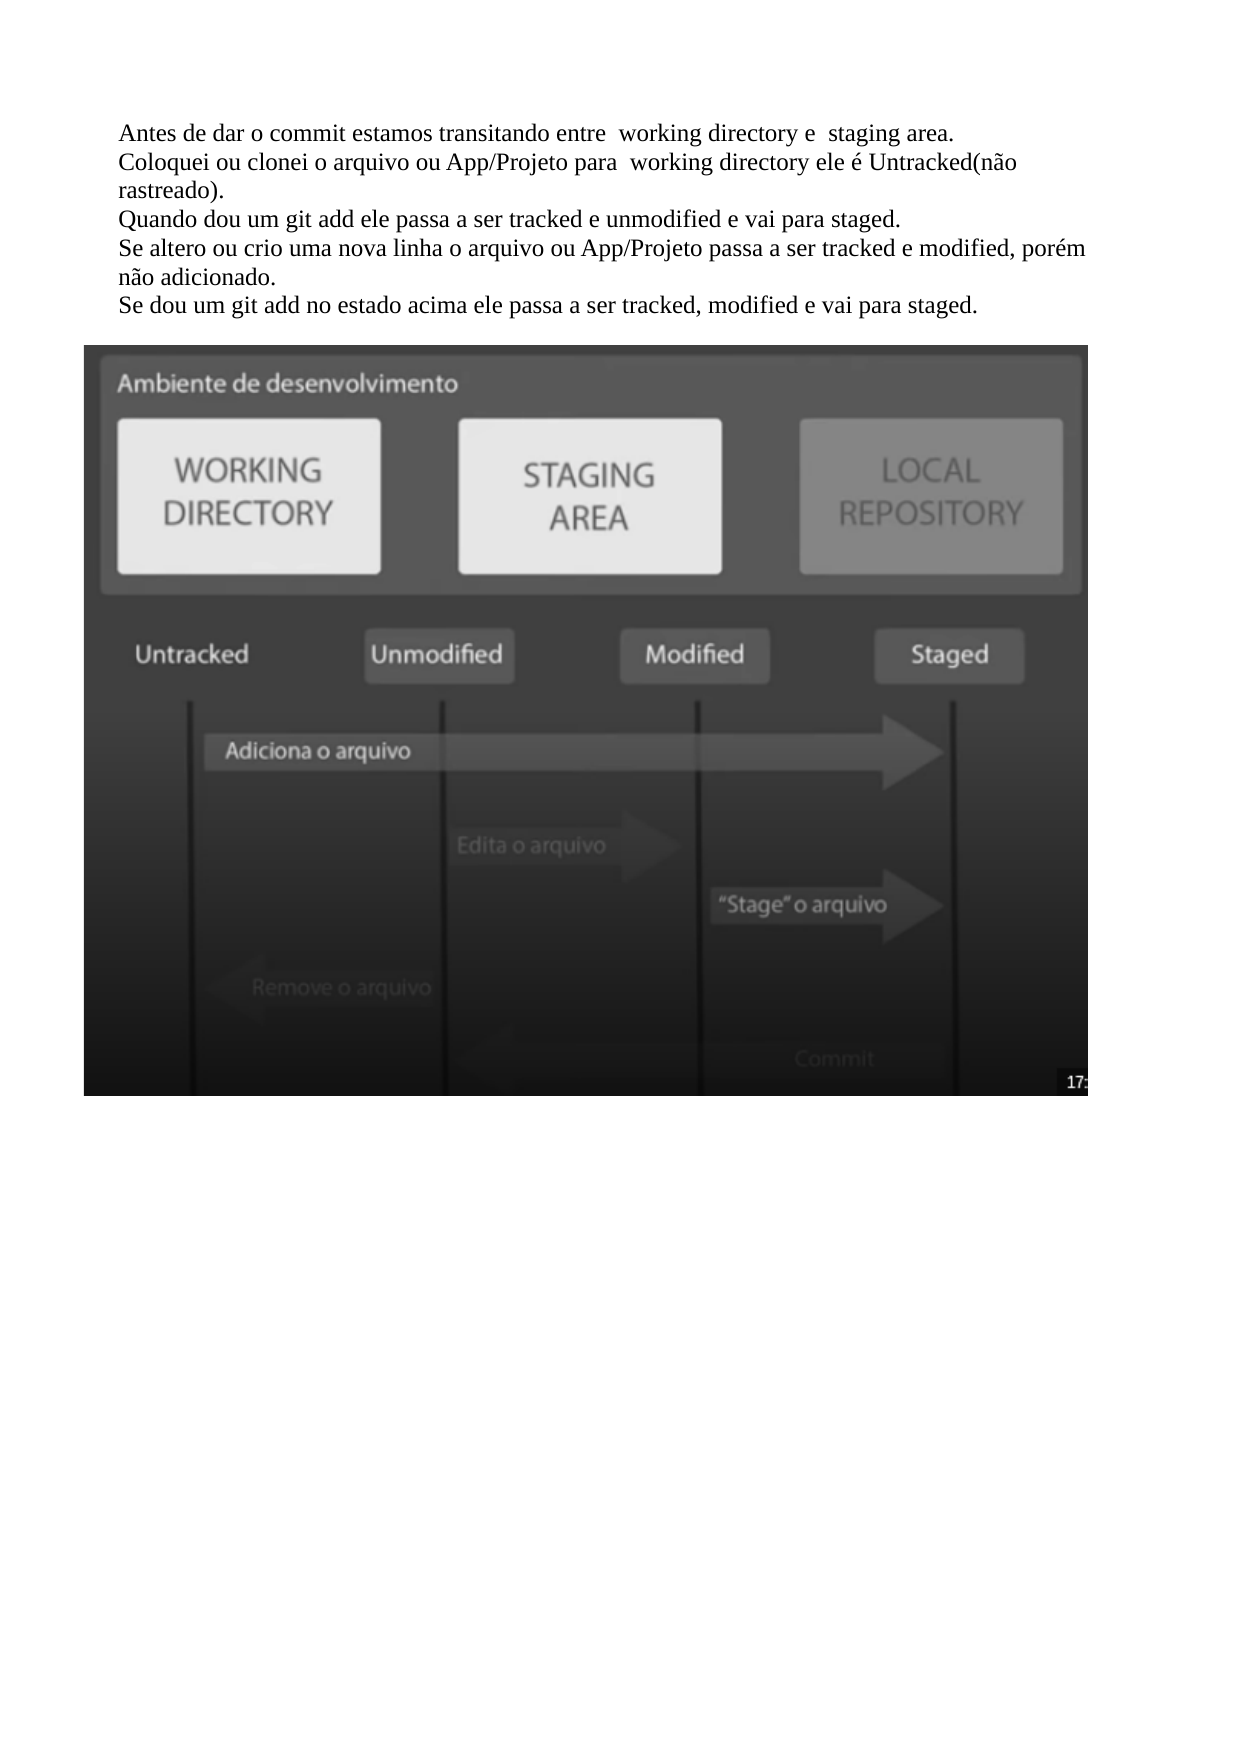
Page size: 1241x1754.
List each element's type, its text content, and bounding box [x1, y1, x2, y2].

text Se dou um git add no estado acima ele passa a ser tracked, modified e vai para staged. [118, 291, 1122, 319]
picture [83, 345, 1088, 1096]
text Coloquei ou clonei o arquivo ou App/Projeto para working directory ele é Untracked(não rastreado). [118, 147, 1122, 204]
text Se altero ou crio uma nova linha o arquivo ou App/Projeto passa a ser tracked e modified, porém não adicionado. [118, 233, 1122, 291]
text Quando dou um git add ele passa a ser tracked e unmodified e vai para staged. [118, 204, 1122, 233]
text Antes de dar o commit estamos transitando entre working directory e staging area. [118, 118, 1122, 147]
